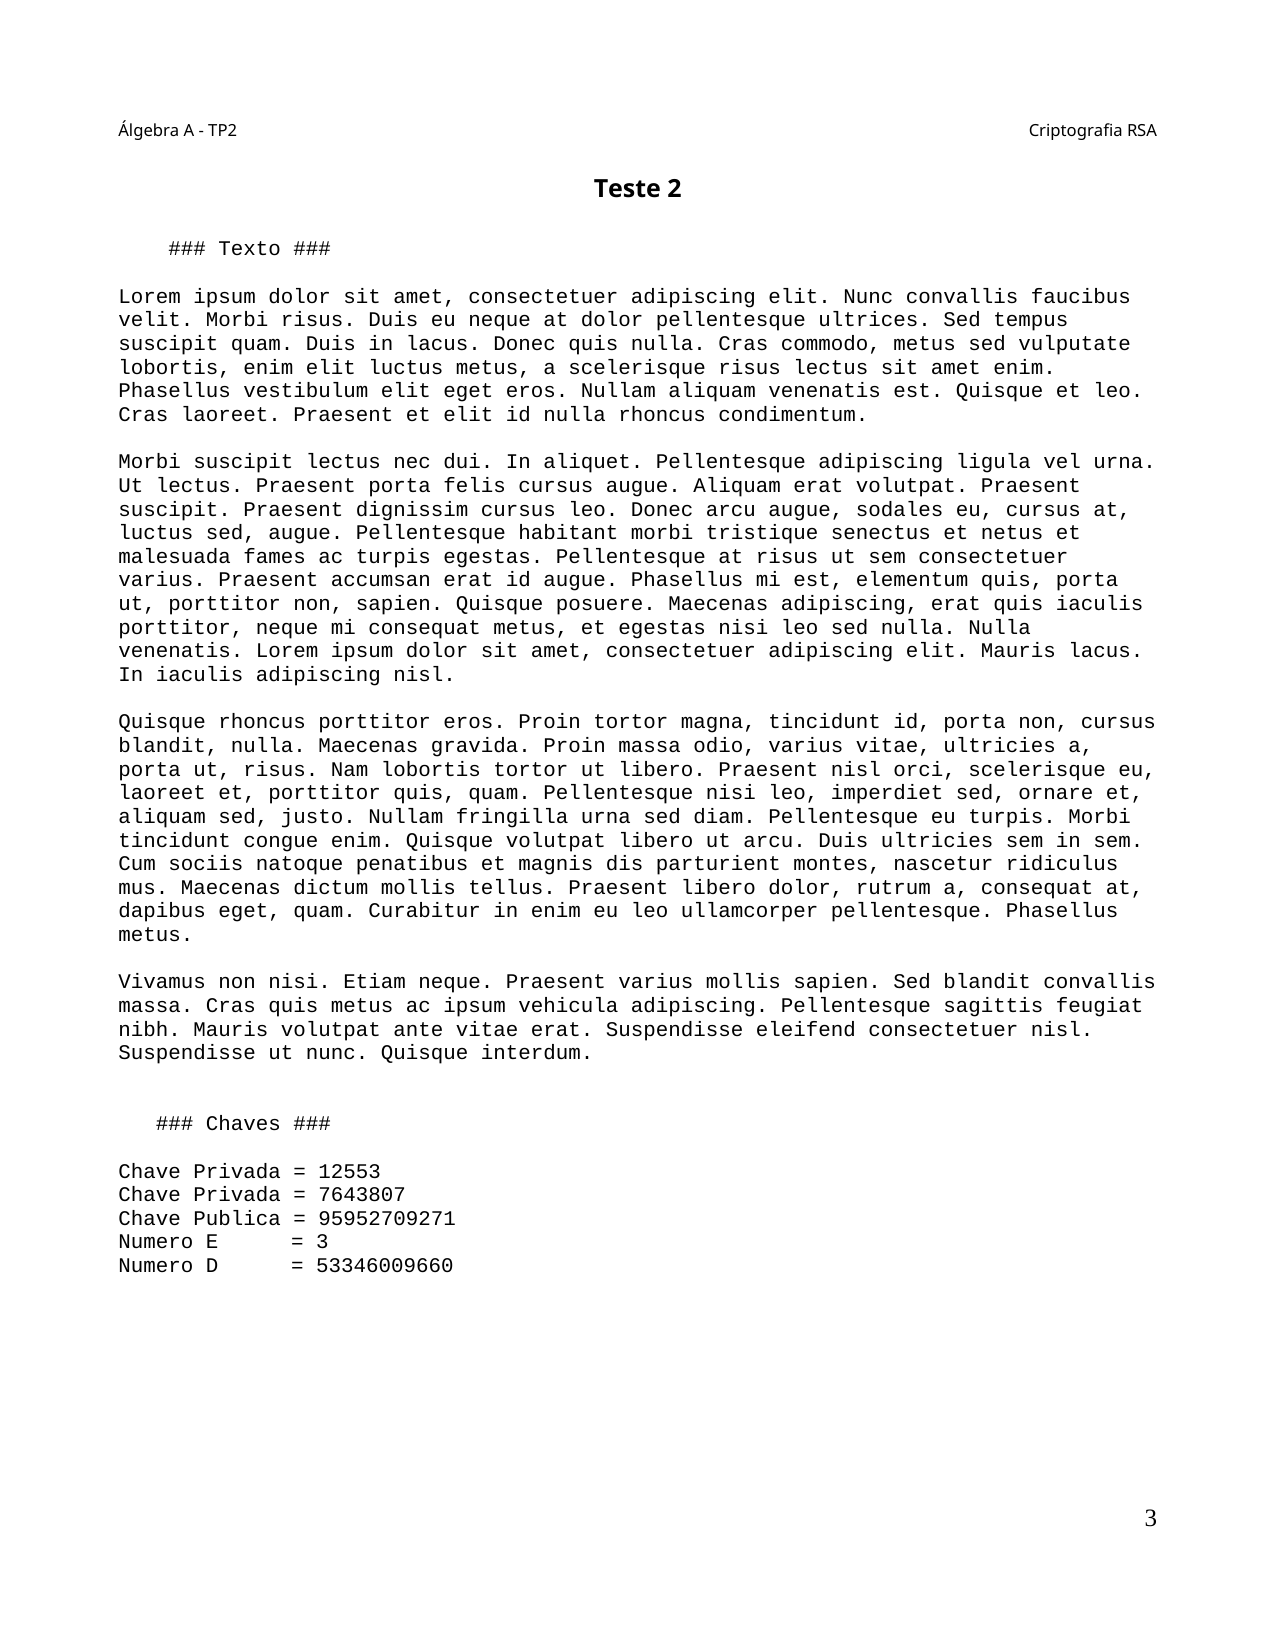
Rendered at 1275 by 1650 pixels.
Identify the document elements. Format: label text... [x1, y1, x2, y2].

text Quisque rhoncus porttitor eros. Proin tortor magna, tincidunt id, porta non, cursus blandit, nulla. Maecenas gravida. Proin massa odio, varius vitae, ultricies a, porta ut, risus. Nam lobortis tortor ut libero. Praesent nisl orci, scelerisque eu, laoreet et, porttitor quis, quam. Pellentesque nisi leo, imperdiet sed, ornare et, aliquam sed, justo. Nullam fringilla urna sed diam. Pellentesque eu turpis. Morbi tincidunt congue enim. Quisque volutpat libero ut arcu. Duis ultricies sem in sem. Cum sociis natoque penatibus et magnis dis parturient montes, nascetur ridiculus mus. Maecenas dictum mollis tellus. Praesent libero dolor, rutrum a, consequat at, dapibus eget, quam. Curabitur in enim eu leo ullamcorper pellentesque. Phasellus metus. [118, 711, 1157, 948]
text Chave Privada = 7643807 [118, 1184, 1157, 1208]
text ### Chaves ### [118, 1113, 1157, 1137]
text Teste 2 [118, 170, 1157, 204]
text Chave Publica = 95952709271 [118, 1208, 1157, 1232]
text ### Texto ### [118, 238, 1157, 262]
text Morbi suscipit lectus nec dui. In aliquet. Pellentesque adipiscing ligula vel urna. Ut lectus. Praesent porta felis cursus augue. Aliquam erat volutpat. Praesent suscipit. Praesent dignissim cursus leo. Donec arcu augue, sodales eu, cursus at, luctus sed, augue. Pellentesque habitant morbi tristique senectus et netus et malesuada fames ac turpis egestas. Pellentesque at risus ut sem consectetuer varius. Praesent accumsan erat id augue. Phasellus mi est, elementum quis, porta ut, porttitor non, sapien. Quisque posuere. Maecenas adipiscing, erat quis iaculis porttitor, neque mi consequat metus, et egestas nisi leo sed nulla. Nulla venenatis. Lorem ipsum dolor sit amet, consectetuer adipiscing elit. Mauris lacus. In iaculis adipiscing nisl. [118, 451, 1157, 688]
text Chave Privada = 12553 [118, 1161, 1157, 1184]
text Numero D = 53346009660 [118, 1255, 1157, 1279]
text Vivamus non nisi. Etiam neque. Praesent varius mollis sapien. Sed blandit convallis massa. Cras quis metus ac ipsum vehicula adipiscing. Pellentesque sagittis feugiat nibh. Mauris volutpat ante vitae erat. Suspendisse eleifend consectetuer nisl. Suspendisse ut nunc. Quisque interdum. [118, 971, 1157, 1066]
text Numero E = 3 [118, 1232, 1157, 1255]
text Lorem ipsum dolor sit amet, consectetuer adipiscing elit. Nunc convallis faucibus velit. Morbi risus. Duis eu neque at dolor pellentesque ultrices. Sed tempus suscipit quam. Duis in lacus. Donec quis nulla. Cras commodo, metus sed vulputate lobortis, enim elit luctus metus, a scelerisque risus lectus sit amet enim. Phasellus vestibulum elit eget eros. Nullam aliquam venenatis est. Quisque et leo. Cras laoreet. Praesent et elit id nulla rhoncus condimentum. [118, 286, 1157, 428]
